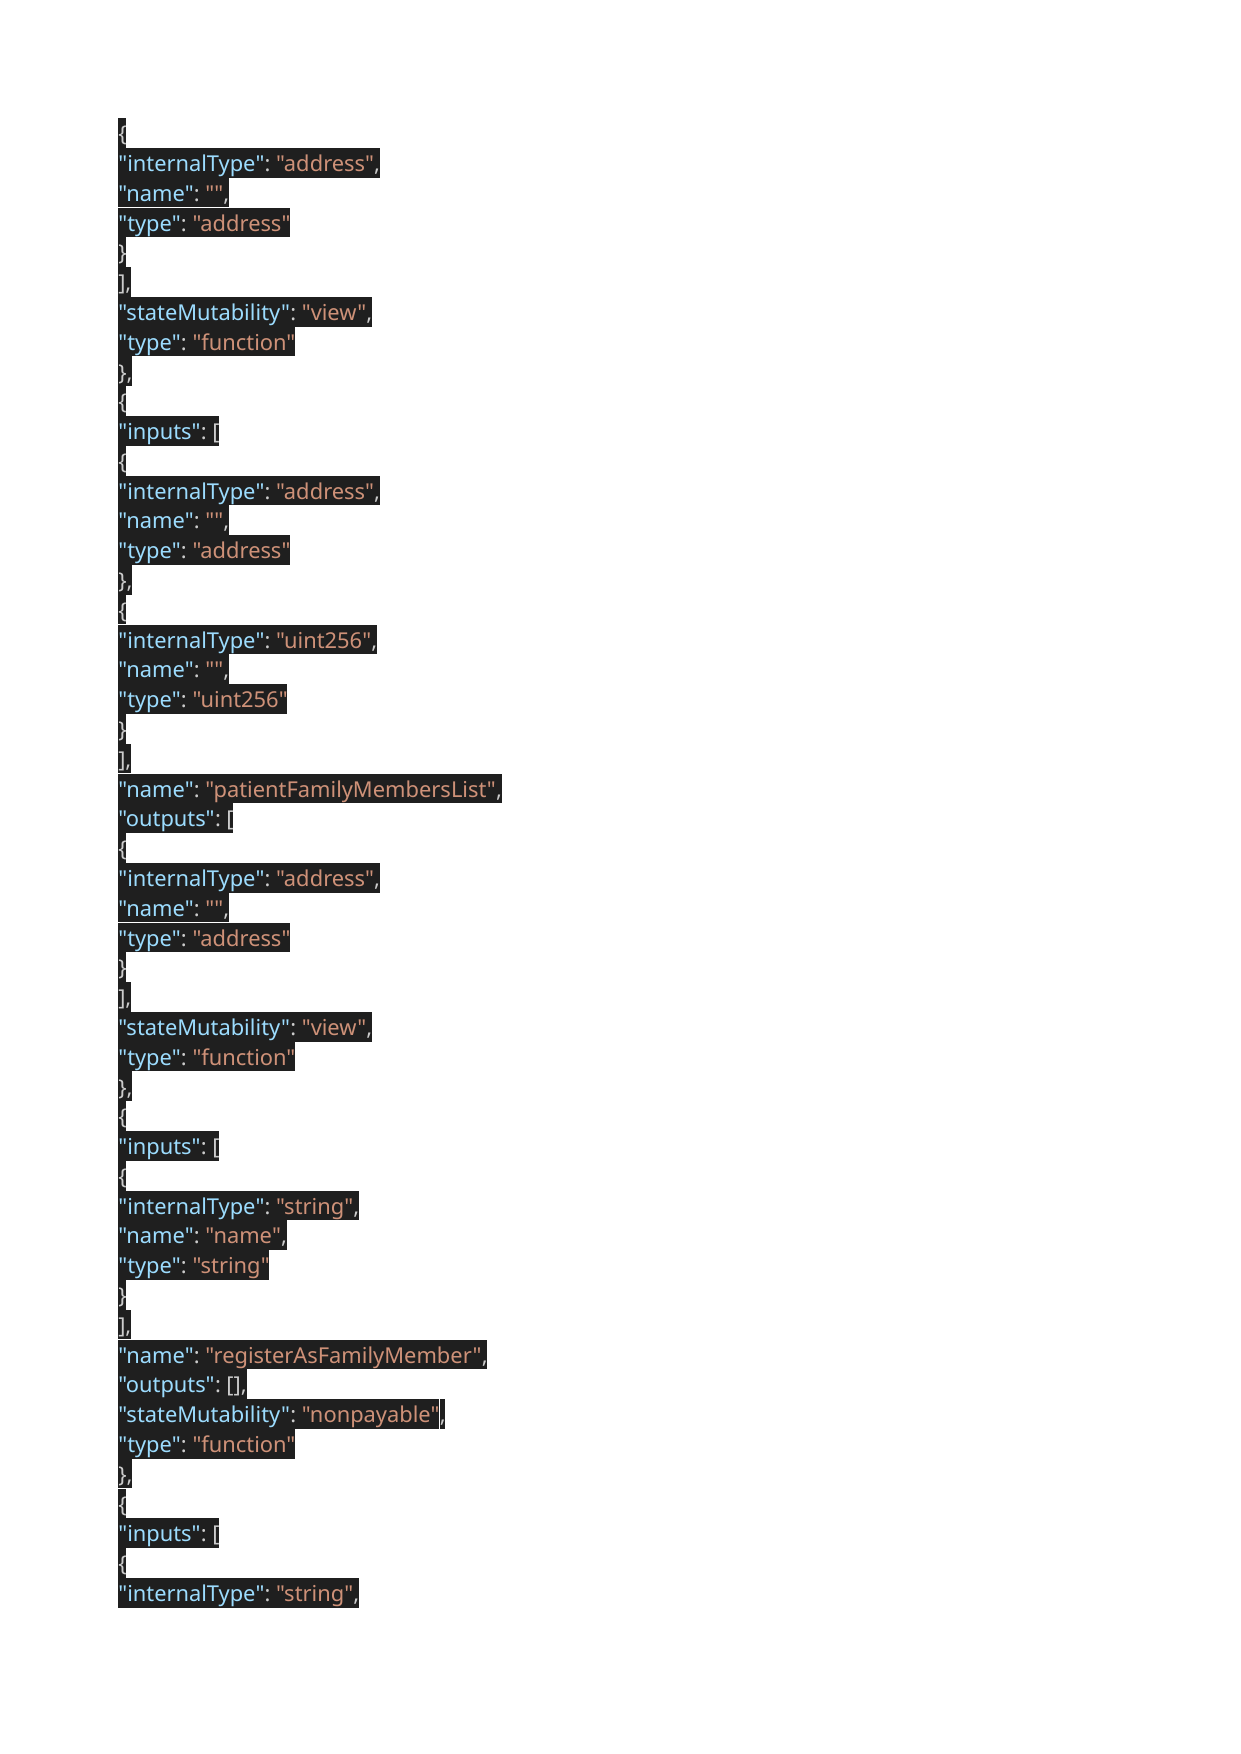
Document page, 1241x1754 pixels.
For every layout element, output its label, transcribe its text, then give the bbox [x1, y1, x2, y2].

text "stateMutability": "view", [118, 1012, 1122, 1042]
text "outputs": [ [118, 803, 1122, 833]
text { [118, 833, 1122, 863]
text { [118, 1548, 1122, 1578]
text "outputs": [], [118, 1369, 1122, 1399]
text "type": "address" [118, 535, 1122, 565]
text }, [118, 1459, 1122, 1488]
text "internalType": "string", [118, 1578, 1122, 1608]
text "internalType": "address", [118, 148, 1122, 178]
text "type": "function" [118, 1429, 1122, 1459]
text ], [118, 1310, 1122, 1339]
text "inputs": [ [118, 1131, 1122, 1161]
text ], [118, 267, 1122, 297]
text { [118, 595, 1122, 624]
text "name": "registerAsFamilyMember", [118, 1339, 1122, 1369]
text "internalType": "address", [118, 863, 1122, 893]
text ], [118, 982, 1122, 1012]
text "name": "", [118, 893, 1122, 922]
text "stateMutability": "nonpayable", [118, 1399, 1122, 1429]
text "inputs": [ [118, 416, 1122, 446]
text } [118, 237, 1122, 267]
text "name": "patientFamilyMembersList", [118, 773, 1122, 803]
text "inputs": [ [118, 1518, 1122, 1548]
text "internalType": "uint256", [118, 624, 1122, 654]
text ], [118, 744, 1122, 773]
text "name": "name", [118, 1220, 1122, 1250]
text { [118, 1161, 1122, 1191]
text "stateMutability": "view", [118, 297, 1122, 327]
text } [118, 1280, 1122, 1310]
text { [118, 1101, 1122, 1131]
text "type": "address" [118, 207, 1122, 237]
text "type": "function" [118, 327, 1122, 356]
text } [118, 952, 1122, 982]
text "name": "", [118, 178, 1122, 207]
text "type": "function" [118, 1042, 1122, 1071]
text "internalType": "string", [118, 1191, 1122, 1220]
text "internalType": "address", [118, 476, 1122, 505]
text { [118, 1488, 1122, 1518]
text { [118, 386, 1122, 416]
text }, [118, 1071, 1122, 1101]
text { [118, 446, 1122, 476]
text "type": "string" [118, 1250, 1122, 1280]
text "type": "uint256" [118, 684, 1122, 714]
text "name": "", [118, 654, 1122, 684]
text { [118, 118, 1122, 148]
text "type": "address" [118, 922, 1122, 952]
text "name": "", [118, 505, 1122, 535]
text } [118, 714, 1122, 744]
text }, [118, 565, 1122, 595]
text }, [118, 356, 1122, 386]
